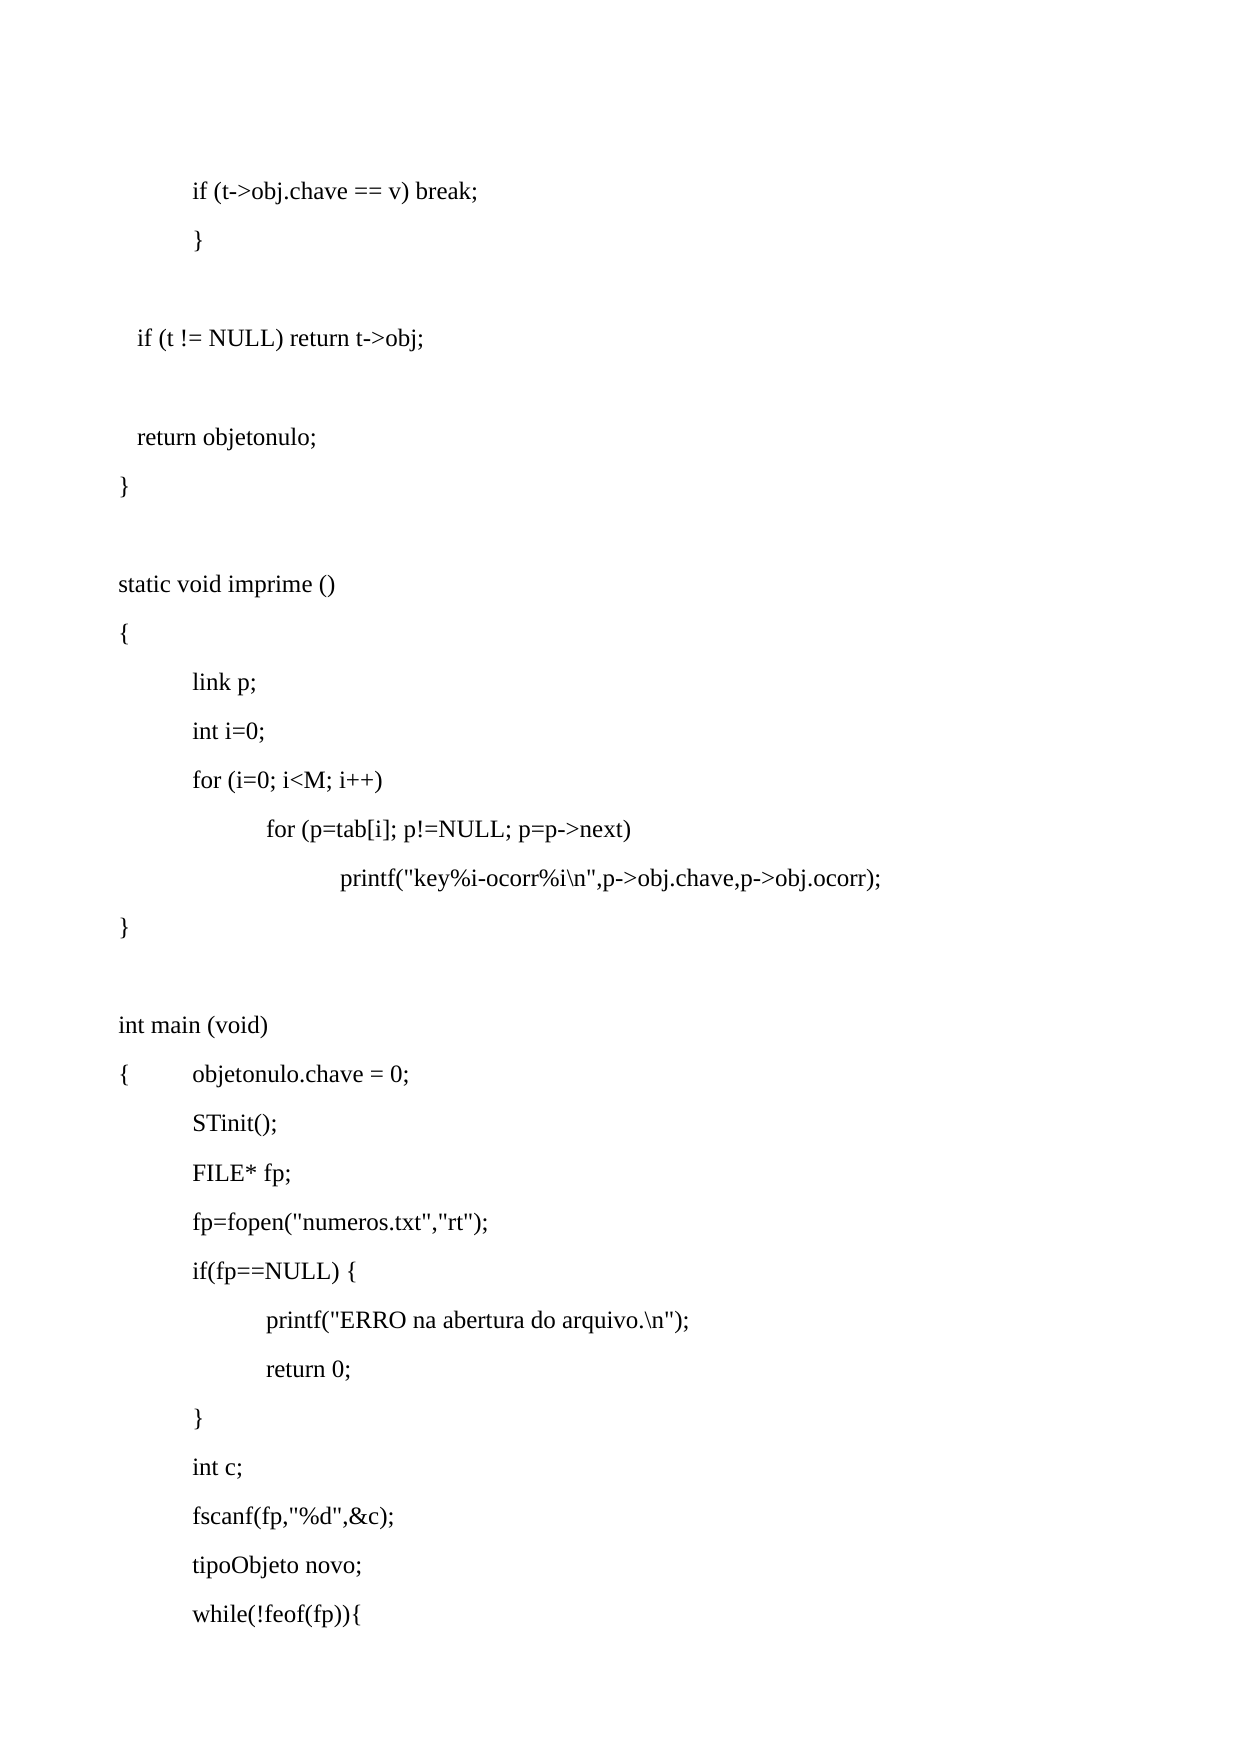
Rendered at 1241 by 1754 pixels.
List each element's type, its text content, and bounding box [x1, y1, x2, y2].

text } [118, 912, 1122, 941]
text for (i=0; i<M; i++) [118, 765, 1122, 794]
text } [118, 471, 1122, 499]
text int c; [118, 1452, 1122, 1481]
text return objetonulo; [118, 422, 1122, 450]
text { [118, 618, 1122, 647]
text FILE* fp; [118, 1158, 1122, 1186]
text static void imprime () [118, 569, 1122, 598]
text fp=fopen("numeros.txt","rt"); [118, 1207, 1122, 1235]
text int main (void) [118, 1010, 1122, 1039]
text link p; [118, 667, 1122, 696]
text { objetonulo.chave = 0; [118, 1059, 1122, 1088]
text while(!feof(fp)){ [118, 1599, 1122, 1628]
text int i=0; [118, 716, 1122, 745]
text fscanf(fp,"%d",&c); [118, 1501, 1122, 1530]
text printf("ERRO na abertura do arquivo.\n"); [118, 1305, 1122, 1333]
text printf("key%i-ocorr%i\n",p->obj.chave,p->obj.ocorr); [118, 863, 1122, 892]
text } [118, 1403, 1122, 1432]
text STinit(); [118, 1108, 1122, 1137]
text if (t != NULL) return t->obj; [118, 323, 1122, 352]
text tipoObjeto novo; [118, 1550, 1122, 1579]
text return 0; [118, 1354, 1122, 1383]
text if (t->obj.chave == v) break; [118, 176, 1122, 205]
text if(fp==NULL) { [118, 1256, 1122, 1284]
text } [118, 225, 1122, 254]
text for (p=tab[i]; p!=NULL; p=p->next) [118, 814, 1122, 843]
